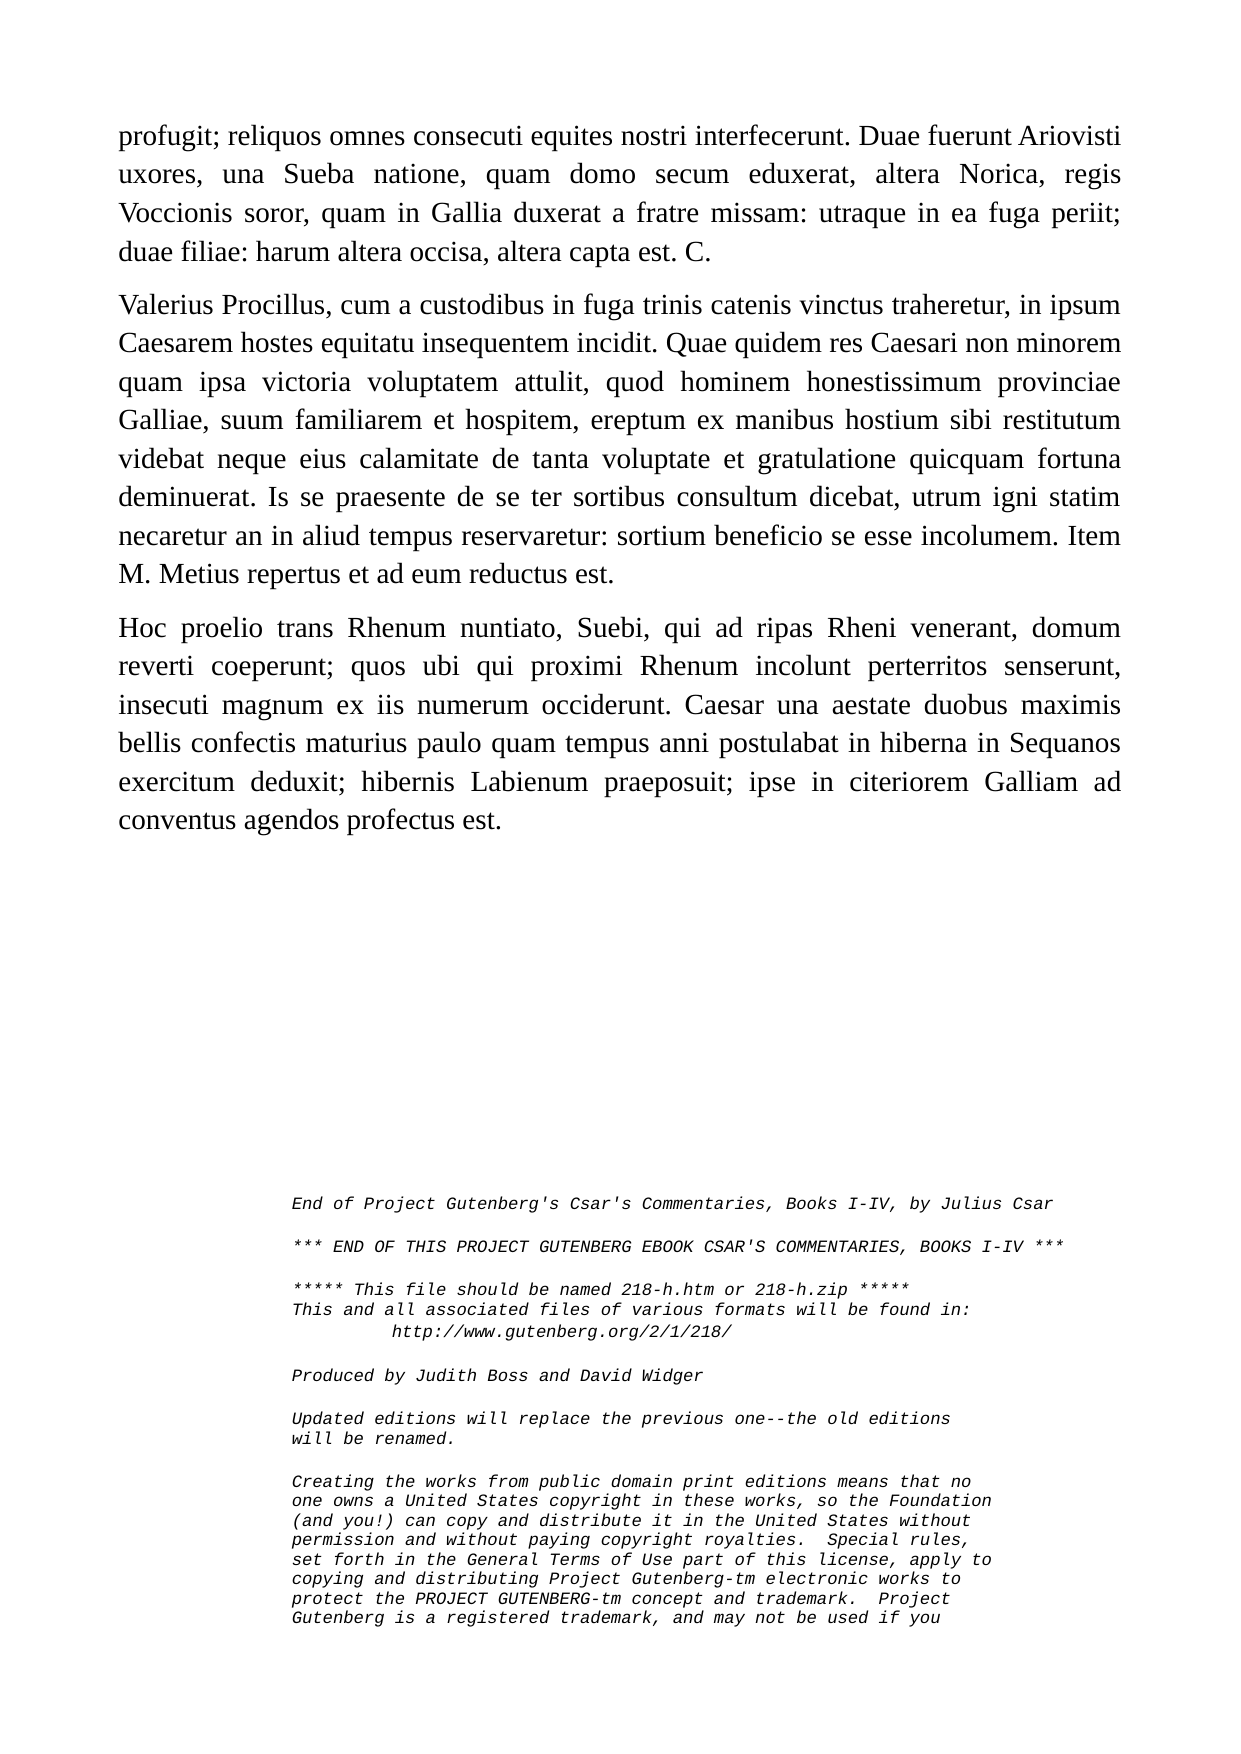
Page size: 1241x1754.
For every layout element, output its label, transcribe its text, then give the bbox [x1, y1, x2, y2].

text permission and without paying copyright royalties. Special rules, [292, 1532, 1122, 1551]
text *** END OF THIS PROJECT GUTENBERG EBOOK CSAR'S COMMENTARIES, BOOKS I-IV *** [292, 1238, 1122, 1257]
text one owns a United States copyright in these works, so the Foundation [292, 1493, 1122, 1512]
text Valerius Procillus, cum a custodibus in fuga trinis catenis vinctus traheretur, in ipsum Caesarem hostes equitatu insequentem incidit. Quae quidem res Caesari non minorem quam ipsa victoria voluptatem attulit, quod hominem honestissimum provinciae Galliae, suum familiarem et hospitem, ereptum ex manibus hostium sibi restitutum videbat neque eius calamitate de tanta voluptate et gratulatione quicquam fortuna deminuerat. Is se praesente de se ter sortibus consultum dicebat, utrum igni statim necaretur an in aliud tempus reservaretur: sortium beneficio se esse incolumem. Item M. Metius repertus et ad eum reductus est. [118, 287, 1122, 590]
text protect the PROJECT GUTENBERG-tm concept and trademark. Project [292, 1590, 1122, 1609]
text End of Project Gutenberg's Csar's Commentaries, Books I-IV, by Julius Csar [292, 1195, 1122, 1214]
text Hoc proelio trans Rhenum nuntiato, Suebi, qui ad ripas Rheni venerant, domum reverti coeperunt; quos ubi qui proximi Rhenum incolunt perterritos senserunt, insecuti magnum ex iis numerum occiderunt. Caesar una aestate duobus maximis bellis confectis maturius paulo quam tempus anni postulabat in hiberna in Sequanos exercitum deduxit; hibernis Labienum praeposuit; ipse in citeriorem Galliam ad conventus agendos profectus est. [118, 610, 1122, 836]
text Produced by Judith Boss and David Widger [292, 1367, 1122, 1387]
text will be renamed. [292, 1430, 1122, 1449]
text set forth in the General Terms of Use part of this license, apply to [292, 1551, 1122, 1571]
text Creating the works from public domain print editions means that no [292, 1473, 1122, 1493]
text Updated editions will replace the previous one--the old editions [292, 1411, 1122, 1430]
text profugit; reliquos omnes consecuti equites nostri interfecerunt. Duae fuerunt Ariovisti uxores, una Sueba natione, quam domo secum eduxerat, altera Norica, regis Voccionis soror, quam in Gallia duxerat a fratre missam: utraque in ea fuga periit; duae filiae: harum altera occisa, altera capta est. C. [118, 118, 1122, 267]
text This and all associated files of various formats will be found in: [292, 1301, 1122, 1320]
text (and you!) can copy and distribute it in the United States without [292, 1512, 1122, 1532]
text copying and distributing Project Gutenberg-tm electronic works to [292, 1571, 1122, 1590]
text ***** This file should be named 218-h.htm or 218-h.zip ***** [292, 1281, 1122, 1301]
text http://www.gutenberg.org/2/1/218/ [292, 1320, 1122, 1344]
text Gutenberg is a registered trademark, and may not be used if you [292, 1609, 1122, 1629]
